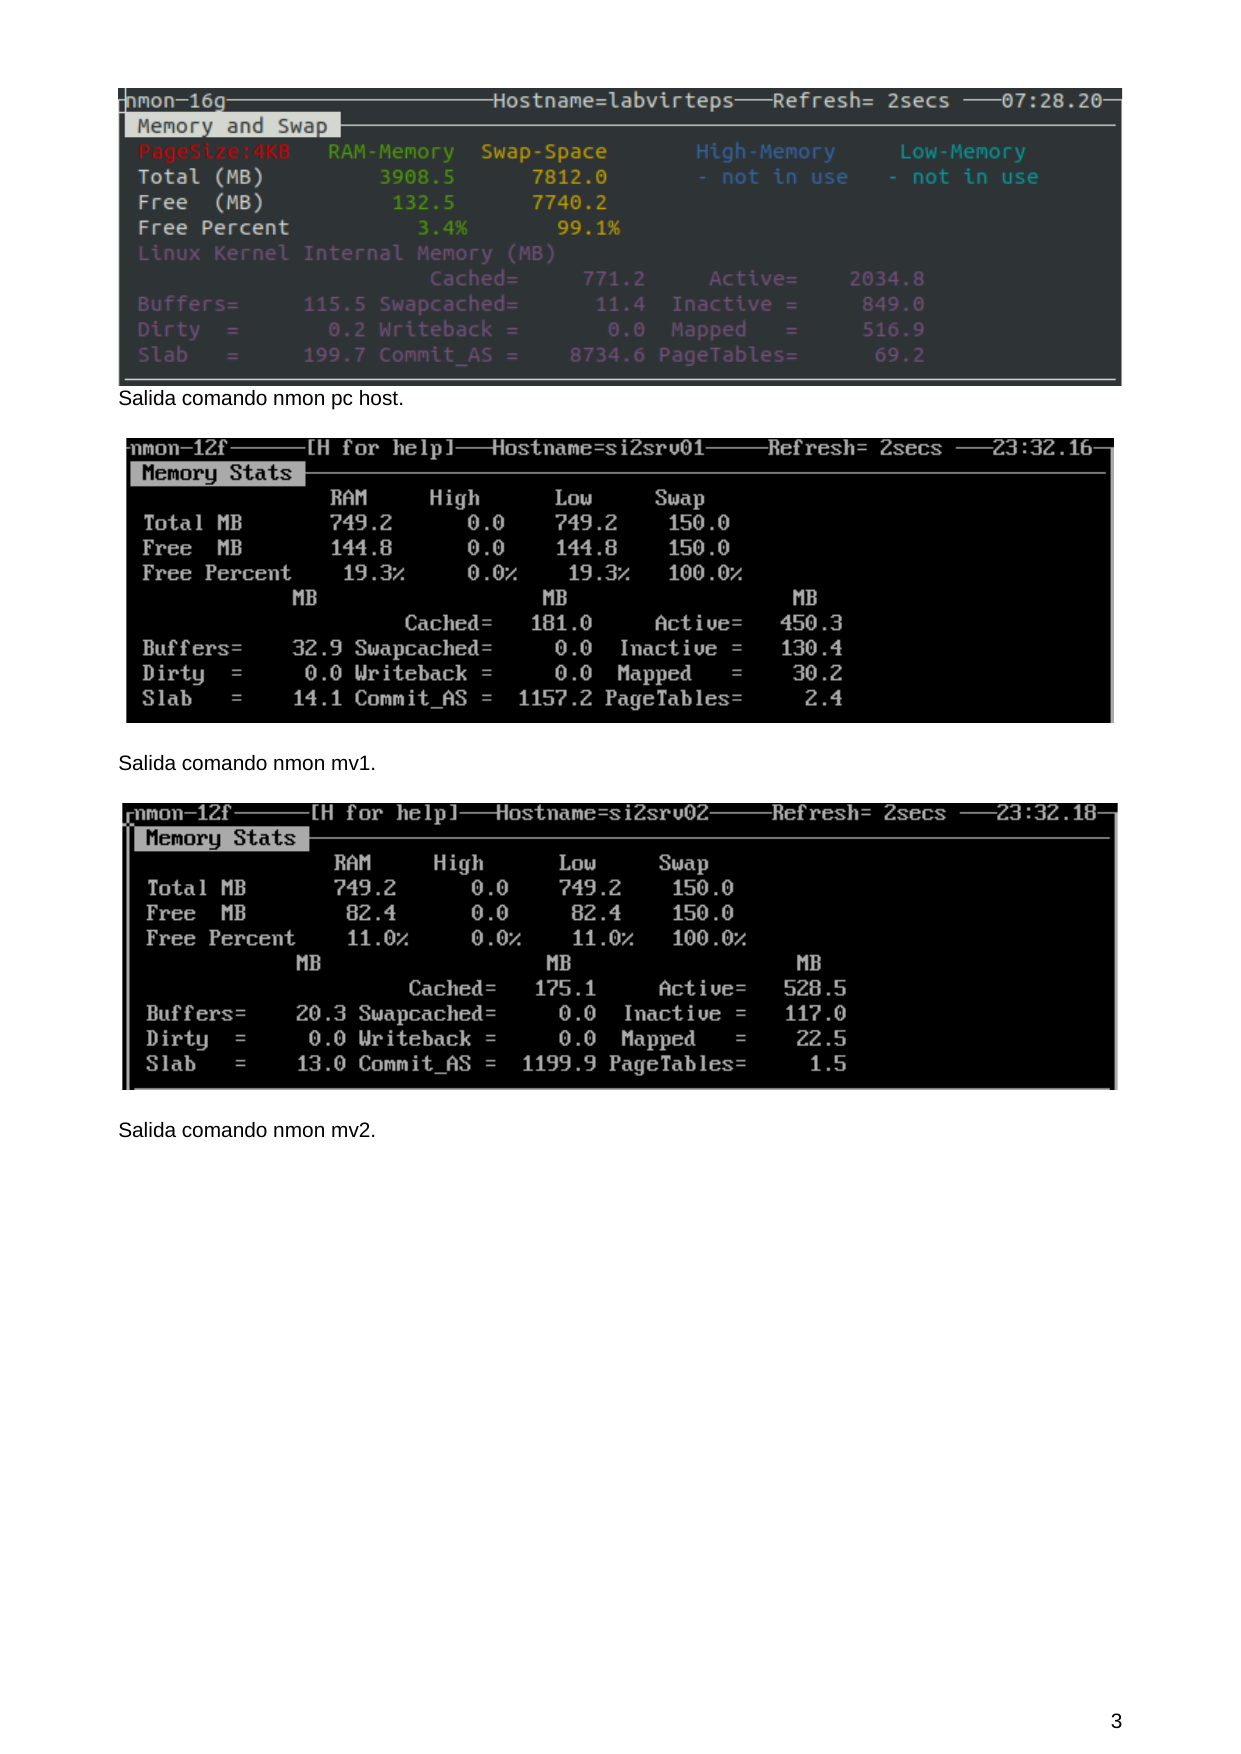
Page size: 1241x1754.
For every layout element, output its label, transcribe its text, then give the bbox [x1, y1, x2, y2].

text Salida comando nmon mv1. [118, 751, 1122, 775]
picture [122, 803, 1118, 1090]
text Salida comando nmon pc host. [118, 386, 1122, 410]
picture [118, 88, 1123, 386]
text Salida comando nmon mv2. [118, 1118, 1122, 1142]
picture [126, 438, 1114, 723]
